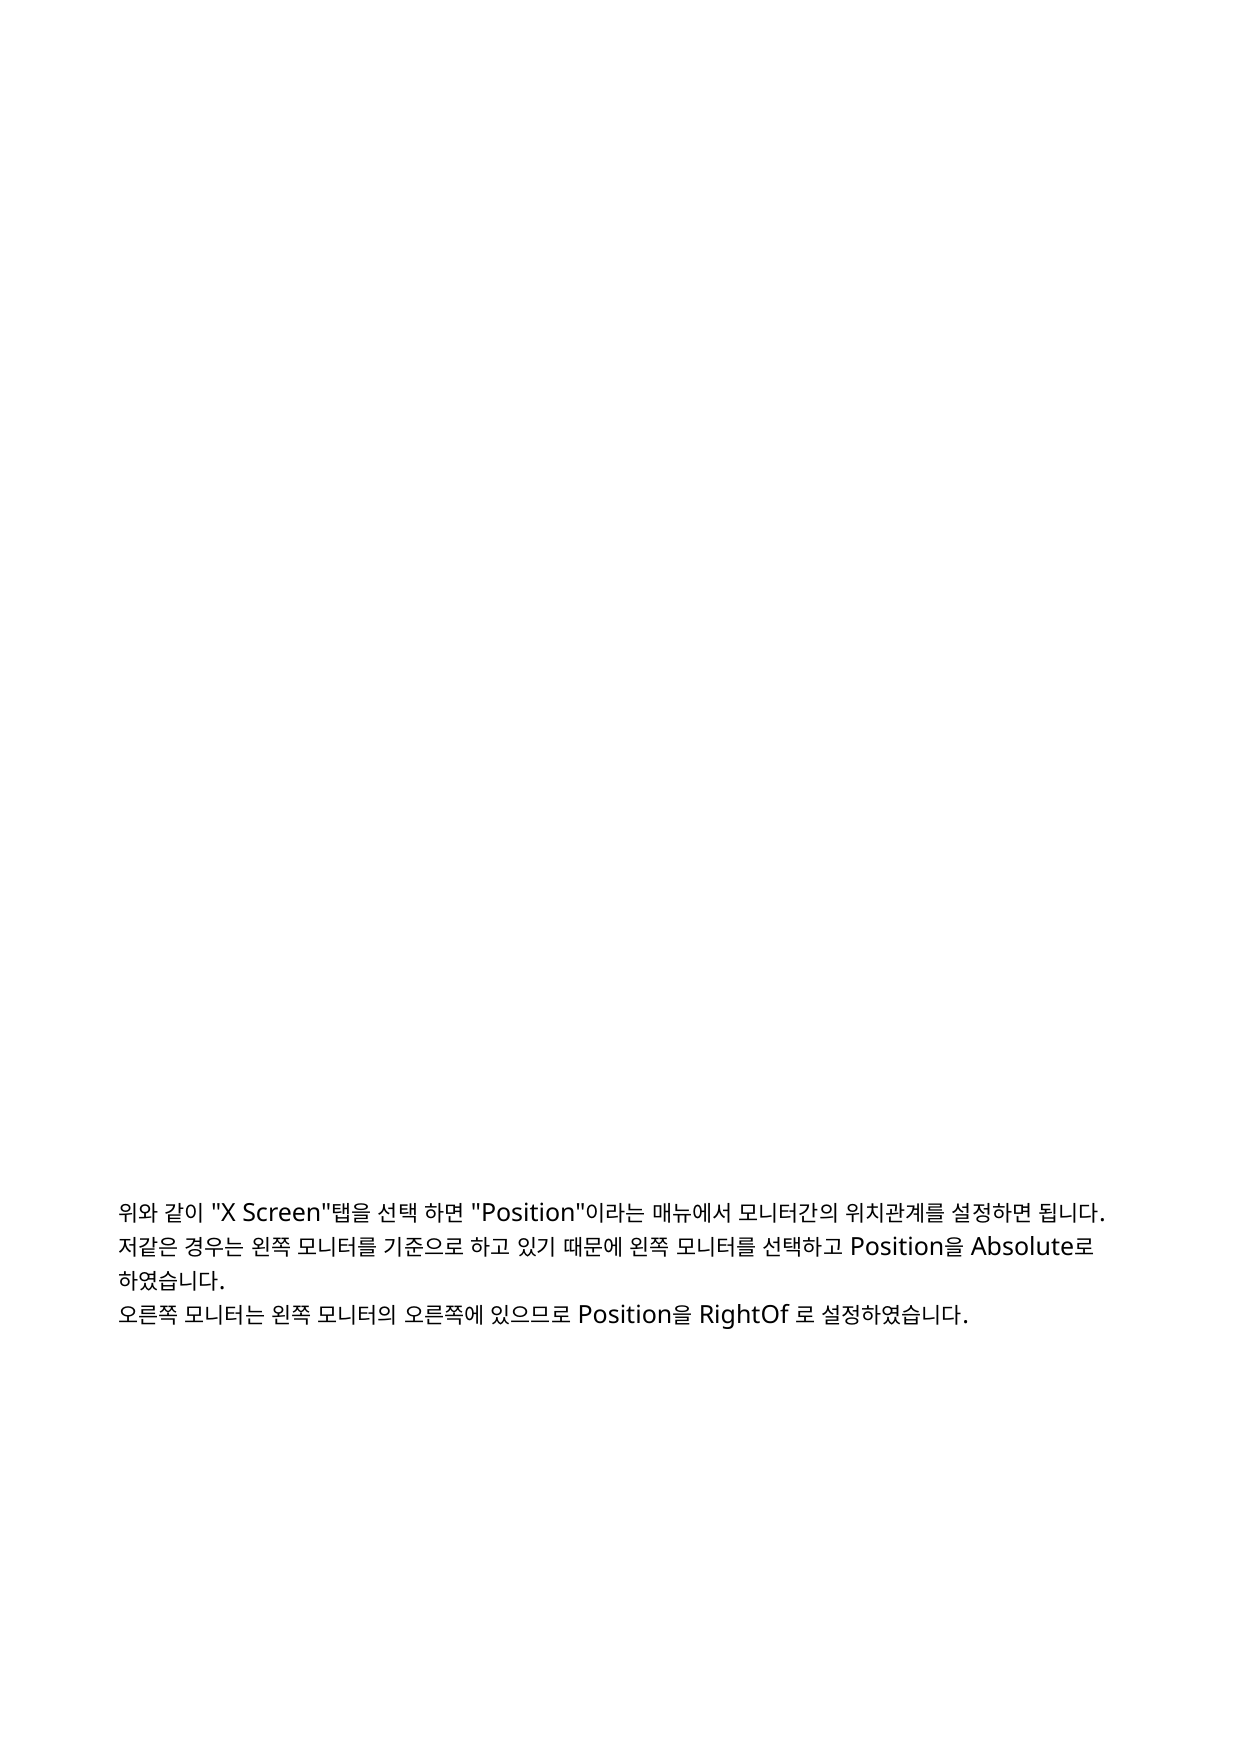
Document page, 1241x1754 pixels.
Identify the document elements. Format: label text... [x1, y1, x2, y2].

text 위와 같이 "X Screen"탭을 선택 하면 "Position"이라는 매뉴에서 모니터간의 위치관계를 설정하면 됩니다. 저같은 경우는 왼쪽 모니터를 기준으로 하고 있기 때문에 왼쪽 모니터를 선택하고 Position을 Absolute로 하였습니다. 오른쪽 모니터는 왼쪽 모니터의 오른쪽에 있으므로 Position을 RightOf 로 설정하였습니다. [118, 1160, 1122, 1331]
